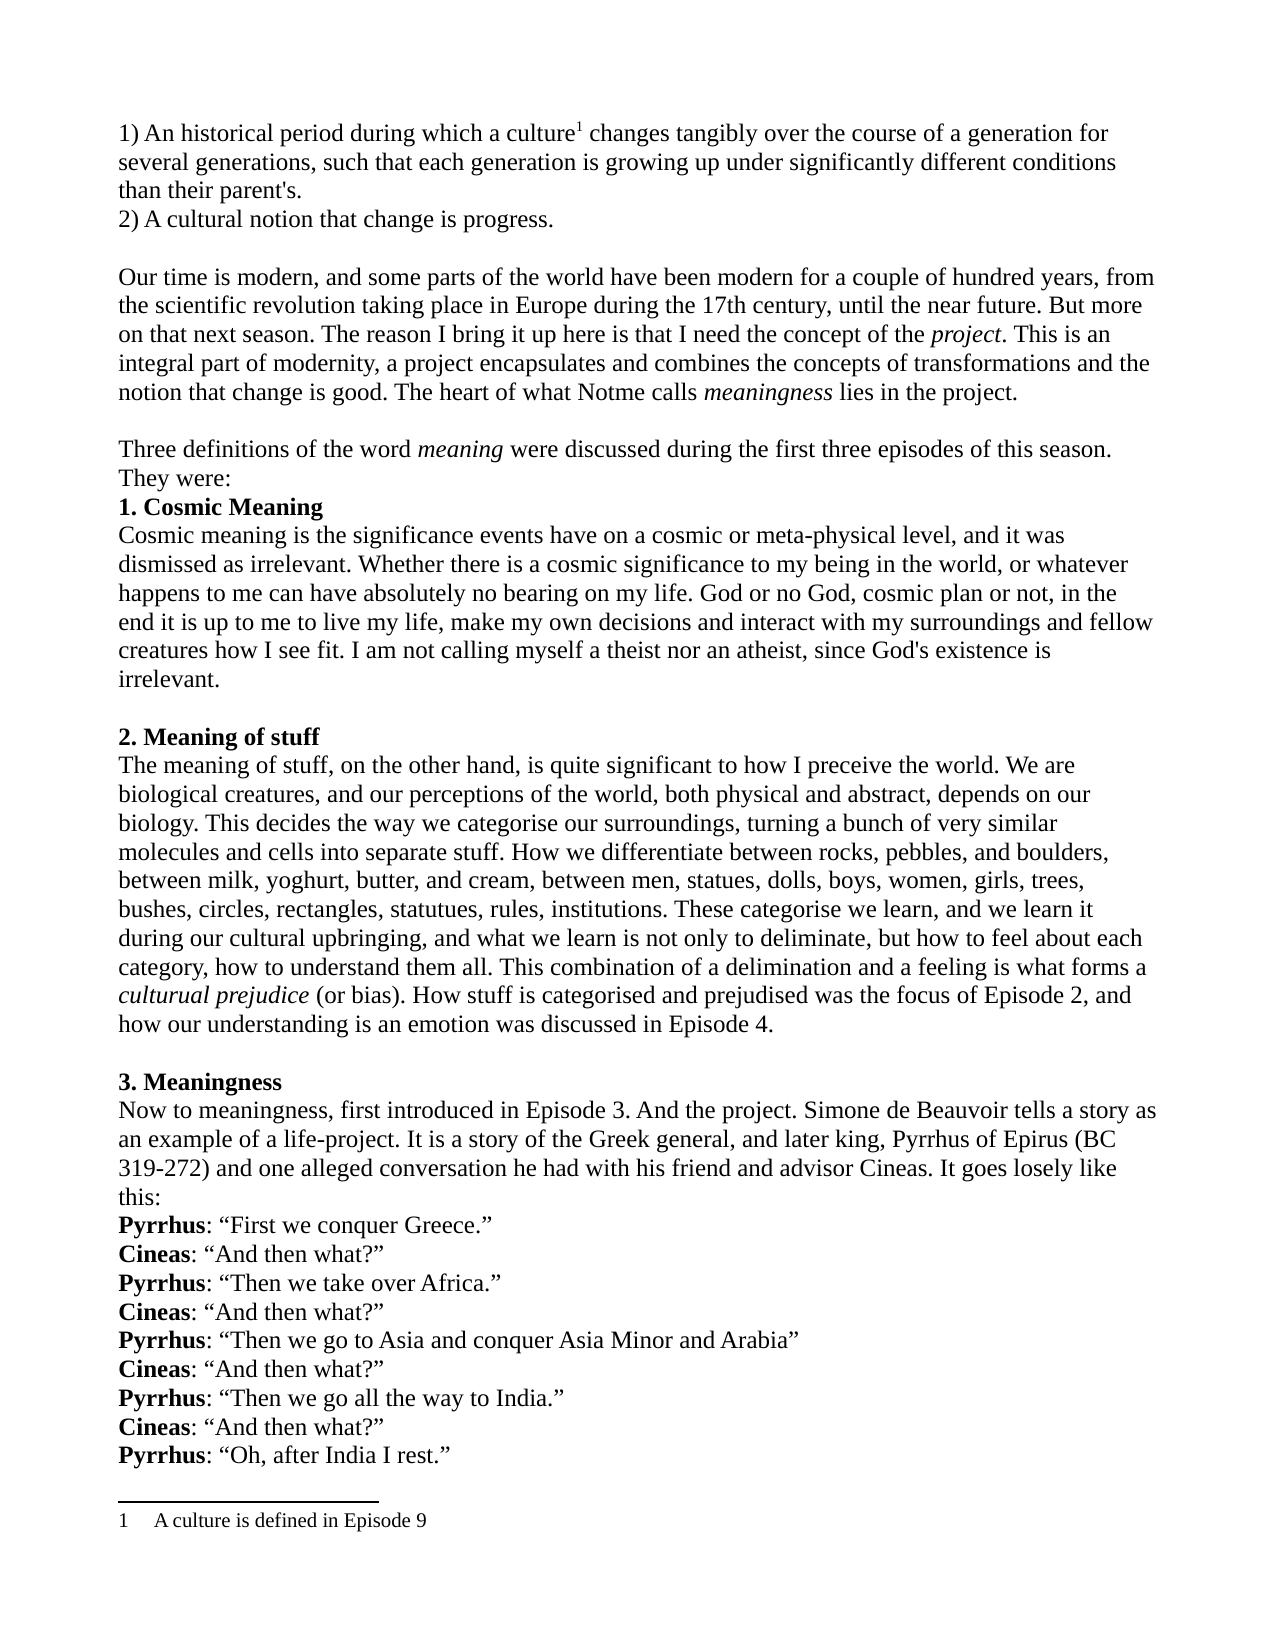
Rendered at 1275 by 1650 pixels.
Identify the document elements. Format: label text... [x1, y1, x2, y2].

text The meaning of stuff, on the other hand, is quite significant to how I preceive the world. We are biological creatures, and our perceptions of the world, both physical and abstract, depends on our biology. This decides the way we categorise our surroundings, turning a bunch of very similar molecules and cells into separate stuff. How we differentiate between rocks, pebbles, and boulders, between milk, yoghurt, butter, and cream, between men, statues, dolls, boys, women, girls, trees, bushes, circles, rectangles, statutues, rules, institutions. These categorise we learn, and we learn it during our cultural upbringing, and what we learn is not only to deliminate, but how to feel about each category, how to understand them all. This combination of a delimination and a feeling is what forms a culturual prejudice (or bias). How stuff is categorised and prejudised was the focus of Episode 2, and how our understanding is an emotion was discussed in Episode 4. [118, 751, 1157, 1038]
text Pyrrhus: “First we conquer Greece.” [118, 1211, 1157, 1239]
text 1) An historical period during which a culture changes tangibly over the course of a generation for several generations, such that each generation is growing up under significantly different conditions than their parent's. [118, 118, 1157, 204]
text Cosmic meaning is the significance events have on a cosmic or meta-physical level, and it was dismissed as irrelevant. Whether there is a cosmic significance to my being in the world, or whatever happens to me can have absolutely no bearing on my life. God or no God, cosmic plan or not, in the end it is up to me to live my life, make my own decisions and interact with my surroundings and fellow creatures how I see fit. I am not calling myself a theist nor an atheist, since God's existence is irrelevant. [118, 521, 1157, 693]
text Pyrrhus: “Then we go to Asia and conquer Asia Minor and Arabia” [118, 1326, 1157, 1354]
text Three definitions of the word meaning were discussed during the first three episodes of this season. They were: [118, 434, 1157, 492]
text Cineas: “And then what?” [118, 1412, 1157, 1441]
text Pyrrhus: “Then we take over Africa.” [118, 1268, 1157, 1297]
text 1. Cosmic Meaning [118, 492, 1157, 521]
text Cineas: “And then what?” [118, 1354, 1157, 1383]
text Cineas: “And then what?” [118, 1297, 1157, 1326]
text 2. Meaning of stuff [118, 722, 1157, 751]
text Pyrrhus: “Oh, after India I rest.” [118, 1441, 1157, 1469]
text Our time is modern, and some parts of the world have been modern for a couple of hundred years, from the scientific revolution taking place in Europe during the 17th century, until the near future. But more on that next season. The reason I bring it up here is that I need the concept of the project. This is an integral part of modernity, a project encapsulates and combines the concepts of transformations and the notion that change is good. The heart of what Notme calls meaningness lies in the project. [118, 262, 1157, 406]
text Now to meaningness, first introduced in Episode 3. And the project. Simone de Beauvoir tells a story as an example of a life-project. It is a story of the Greek general, and later king, Pyrrhus of Epirus (BC 319-272) and one alleged conversation he had with his friend and advisor Cineas. It goes losely like this: [118, 1096, 1157, 1211]
text 3. Meaningness [118, 1067, 1157, 1096]
text Pyrrhus: “Then we go all the way to India.” [118, 1383, 1157, 1412]
text 2) A cultural notion that change is progress. [118, 204, 1157, 233]
text Cineas: “And then what?” [118, 1239, 1157, 1268]
text A culture is defined in Episode 9 [118, 1508, 1157, 1532]
